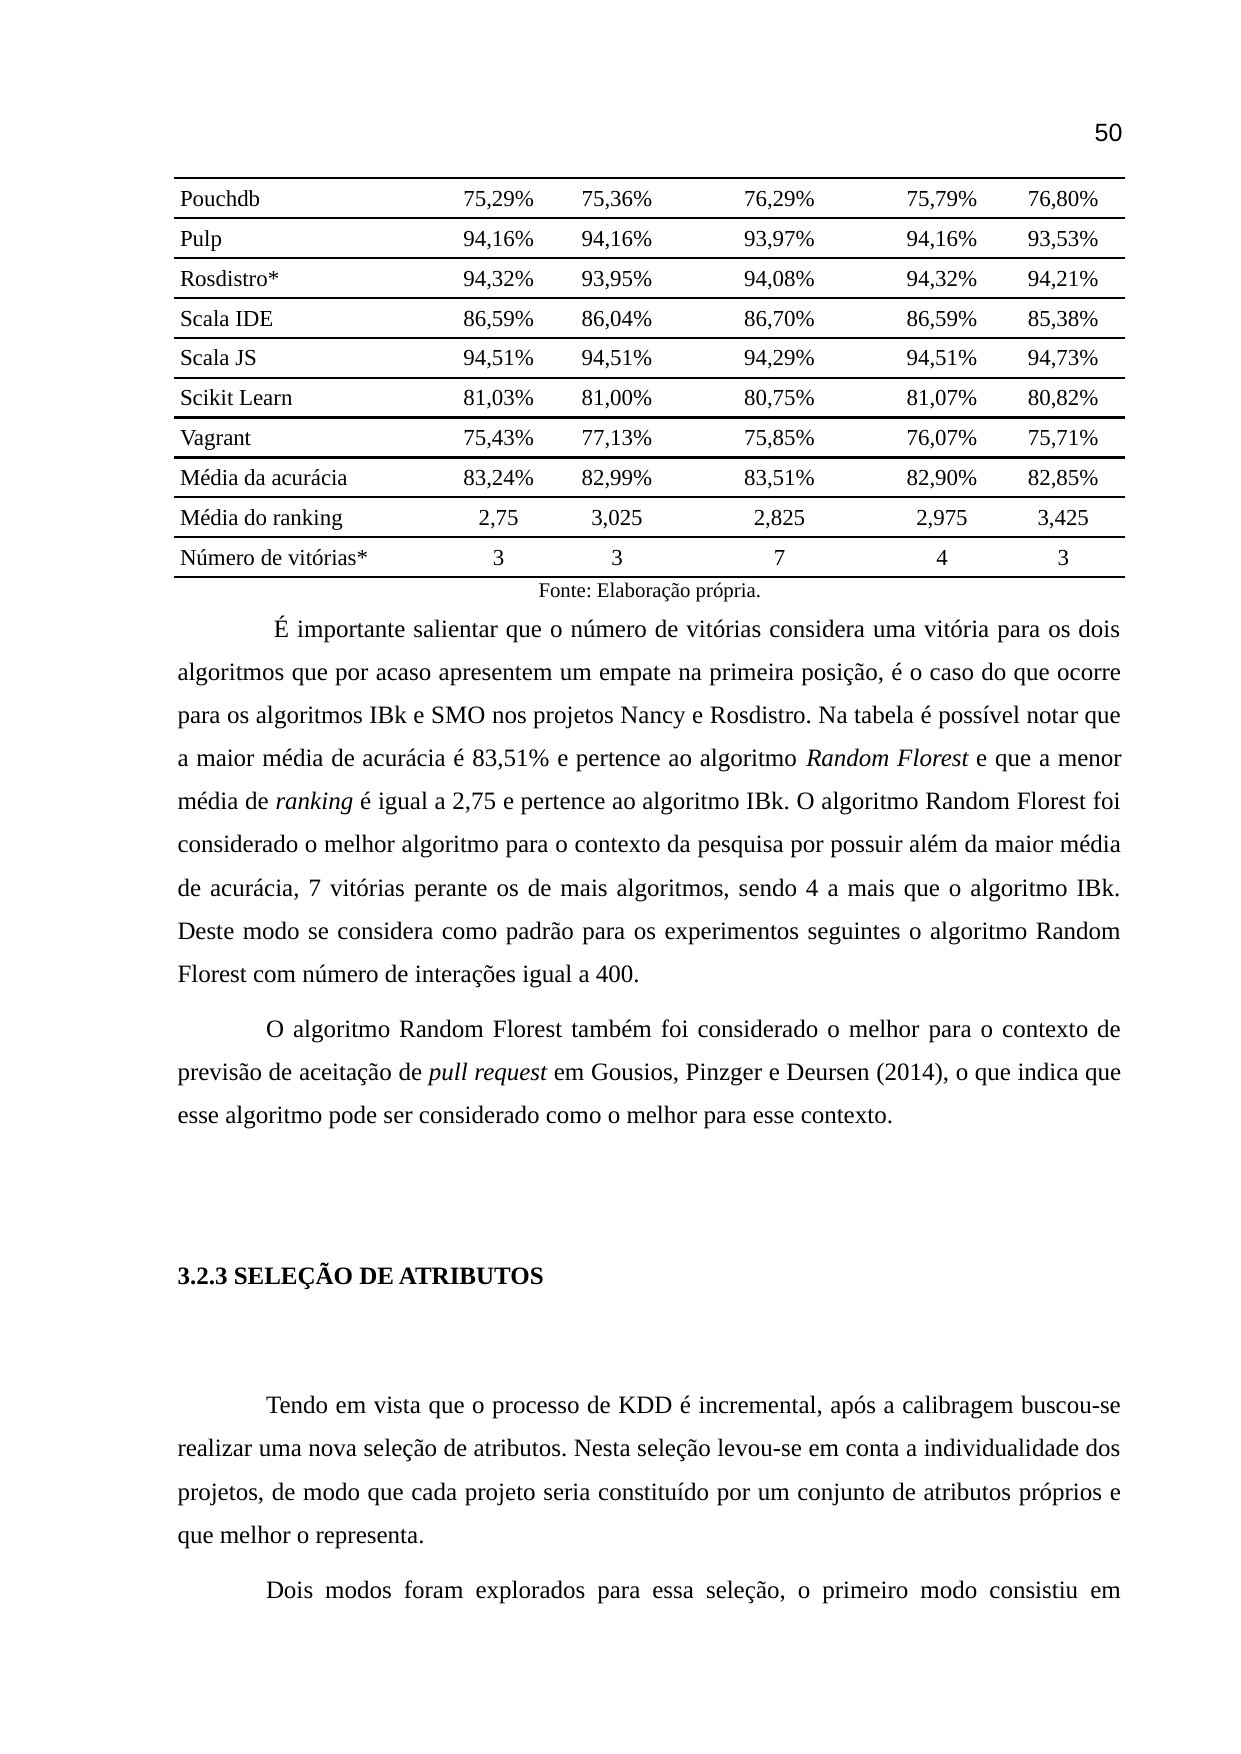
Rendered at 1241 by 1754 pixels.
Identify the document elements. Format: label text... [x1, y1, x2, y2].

table_cell 3 [1001, 538, 1125, 576]
table_cell Scala IDE [174, 299, 439, 337]
table_cell 3,025 [558, 498, 676, 536]
table_cell Média do ranking [174, 498, 439, 536]
table_cell 2,975 [883, 498, 1001, 536]
table_cell 77,13% [558, 419, 676, 456]
table_cell 82,99% [558, 459, 676, 496]
table_cell Rosdistro* [174, 259, 439, 297]
table_cell Pouchdb [174, 179, 439, 217]
table_cell 75,36% [558, 179, 676, 217]
table_cell 93,95% [558, 259, 676, 297]
table_cell 93,97% [676, 219, 882, 257]
table_cell 94,32% [439, 259, 557, 297]
table_cell 81,03% [439, 379, 557, 416]
table_cell 85,38% [1001, 299, 1125, 337]
table_cell 2,75 [439, 498, 557, 536]
table_cell 7 [676, 538, 882, 576]
table_cell 83,51% [676, 459, 882, 496]
table_cell Média da acurácia [174, 459, 439, 496]
text 3.2.3 Seleção de atributos [177, 1261, 1122, 1290]
table_cell Scala JS [174, 339, 439, 377]
table_cell 94,51% [439, 339, 557, 377]
text Tendo em vista que o processo de KDD é incremental, após a calibragem buscou-se realizar uma nova seleção de atributos. Nesta seleção levou-se em conta a individualidade dos projetos, de modo que cada projeto seria constituído por um conjunto de atributos próprios e que melhor o representa. [177, 1390, 1122, 1548]
table_cell 94,21% [1001, 259, 1125, 297]
table_cell Vagrant [174, 419, 439, 456]
table_cell 2,825 [676, 498, 882, 536]
table_cell 80,82% [1001, 379, 1125, 416]
table_cell 94,51% [558, 339, 676, 377]
table_cell 94,32% [883, 259, 1001, 297]
table_cell 86,04% [558, 299, 676, 337]
table_cell 94,16% [558, 219, 676, 257]
table_cell 94,08% [676, 259, 882, 297]
table_cell 94,29% [676, 339, 882, 377]
table_cell 75,85% [676, 419, 882, 456]
table_cell 76,80% [1001, 179, 1125, 217]
table_cell 76,29% [676, 179, 882, 217]
text É importante salientar que o número de vitórias considera uma vitória para os dois algoritmos que por acaso apresentem um empate na primeira posição, é o caso do que ocorre para os algoritmos IBk e SMO nos projetos Nancy e Rosdistro. Na tabela é possível notar que a maior média de acurácia é 83,51% e pertence ao algoritmo Random Florest e que a menor média de ranking é igual a 2,75 e pertence ao algoritmo IBk. O algoritmo Random Florest foi considerado o melhor algoritmo para o contexto da pesquisa por possuir além da maior média de acurácia, 7 vitórias perante os de mais algoritmos, sendo 4 a mais que o algoritmo IBk. Deste modo se considera como padrão para os experimentos seguintes o algoritmo Random Florest com número de interações igual a 400. [177, 614, 1122, 988]
table_cell 86,70% [676, 299, 882, 337]
table_cell 82,85% [1001, 459, 1125, 496]
table_cell 75,29% [439, 179, 557, 217]
table_cell 81,07% [883, 379, 1001, 416]
table_cell 75,43% [439, 419, 557, 456]
text Fonte: Elaboração própria. [177, 578, 1122, 602]
table_cell 94,16% [439, 219, 557, 257]
table_cell 93,53% [1001, 219, 1125, 257]
table_cell 3,425 [1001, 498, 1125, 536]
table_cell 76,07% [883, 419, 1001, 456]
table_cell 75,79% [883, 179, 1001, 217]
table_cell Pulp [174, 219, 439, 257]
text O algoritmo Random Florest também foi considerado o melhor para o contexto de previsão de aceitação de pull request em Gousios, Pinzger e Deursen (2014), o que indica que esse algoritmo pode ser considerado como o melhor para esse contexto. [177, 1014, 1122, 1129]
table_cell 75,71% [1001, 419, 1125, 456]
table_cell 94,16% [883, 219, 1001, 257]
table_cell 94,73% [1001, 339, 1125, 377]
table_cell 82,90% [883, 459, 1001, 496]
table_cell 86,59% [439, 299, 557, 337]
table_cell Número de vitórias* [174, 538, 439, 576]
text Dois modos foram explorados para essa seleção, o primeiro modo consistiu em [177, 1575, 1122, 1603]
table_cell 3 [439, 538, 557, 576]
table_cell 94,51% [883, 339, 1001, 377]
table_cell 83,24% [439, 459, 557, 496]
table_cell 80,75% [676, 379, 882, 416]
table_cell 3 [558, 538, 676, 576]
table_cell 81,00% [558, 379, 676, 416]
table_cell 4 [883, 538, 1001, 576]
table_cell 86,59% [883, 299, 1001, 337]
table_cell Scikit Learn [174, 379, 439, 416]
